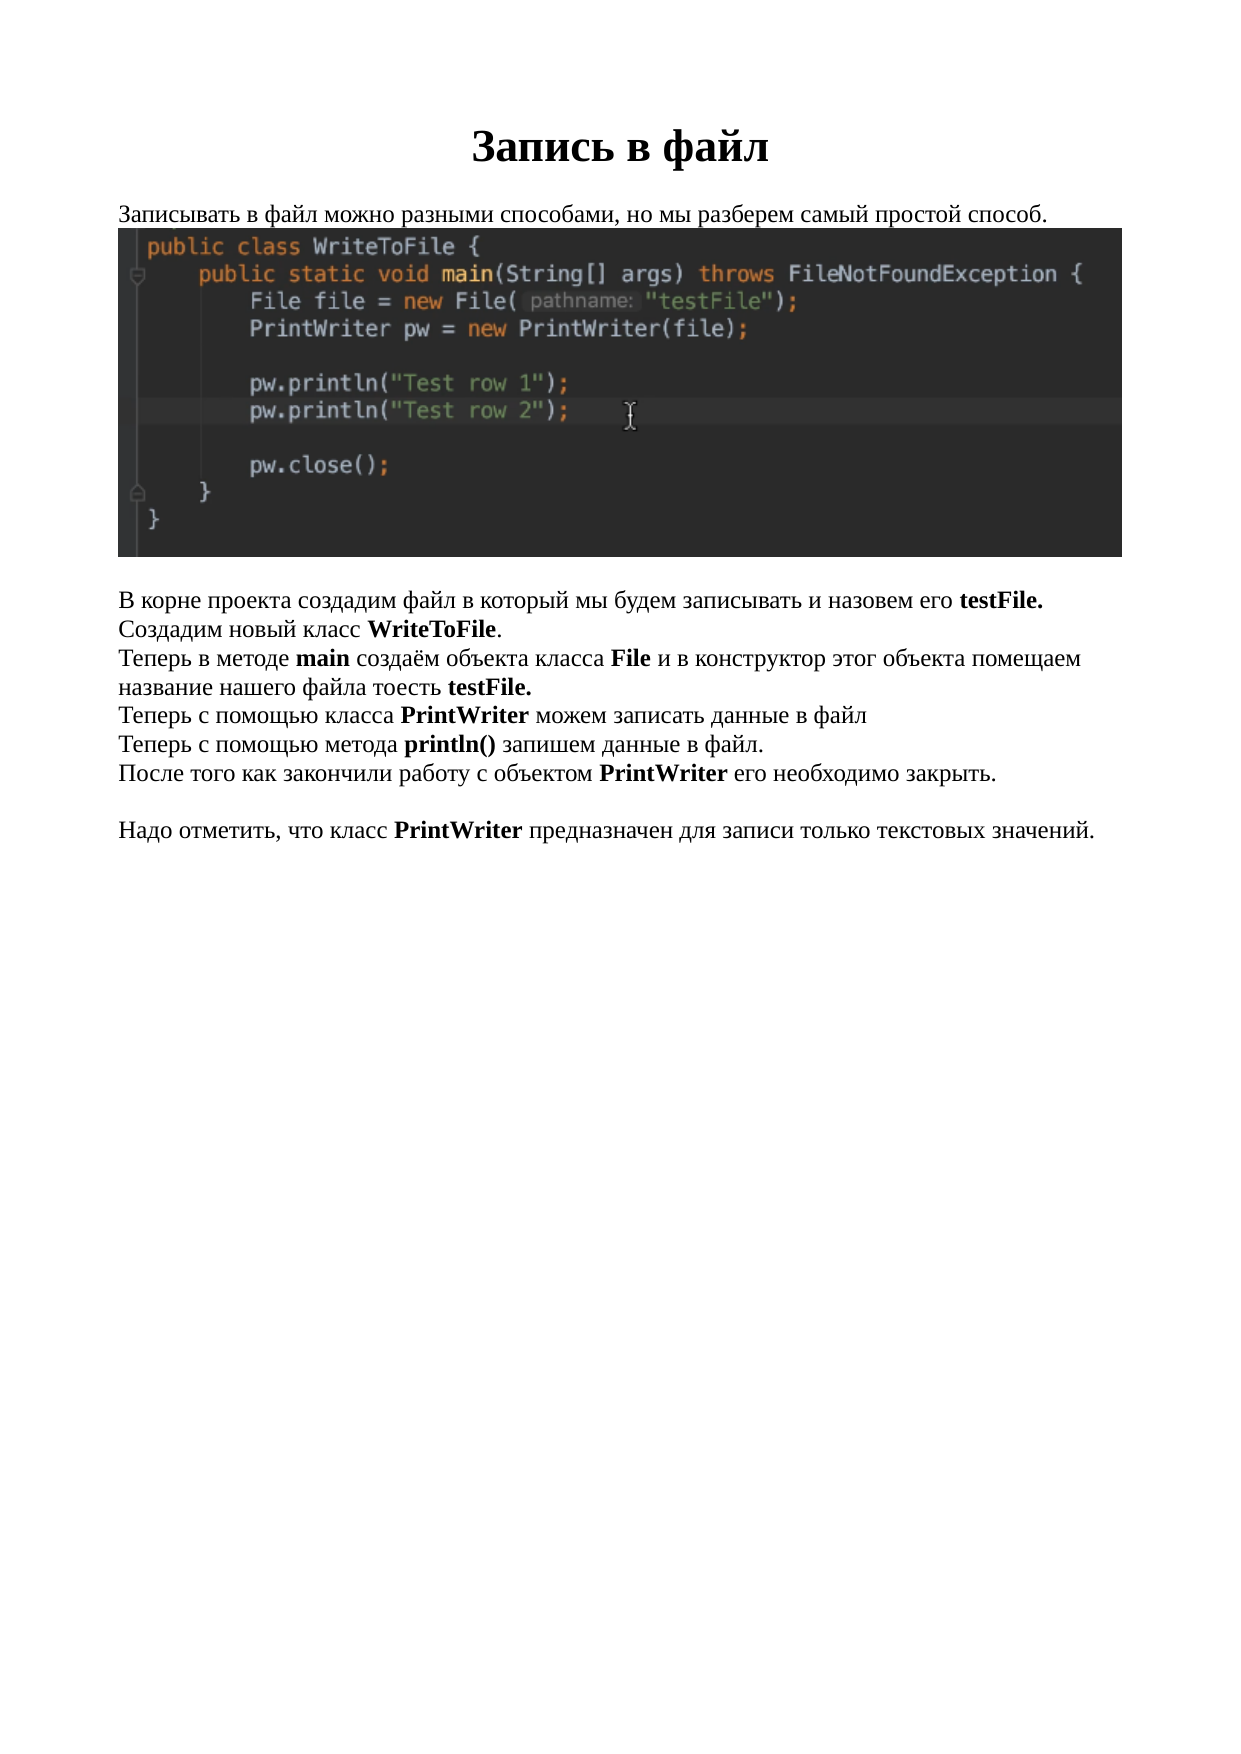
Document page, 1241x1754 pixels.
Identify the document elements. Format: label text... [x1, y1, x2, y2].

text После того как закончили работу с объектом PrintWriter его необходимо закрыть. [118, 758, 1122, 787]
text Теперь с помощью метода println() запишем данные в файл. [118, 729, 1122, 758]
text В корне проекта создадим файл в который мы будем записывать и назовем его testFile. [118, 586, 1122, 614]
text Создадим новый класс WriteToFile. [118, 614, 1122, 643]
text Запись в файл [118, 118, 1122, 171]
text Теперь с помощью класса PrintWriter можем записать данные в файл [118, 701, 1122, 729]
text Теперь в методе main создаём объекта класса File и в конструктор этог объекта помещаем название нашего файла тоесть testFile. [118, 643, 1122, 701]
picture [118, 228, 1122, 557]
text Записывать в файл можно разными способами, но мы разберем самый простой способ. [118, 199, 1122, 228]
text Надо отметить, что класс PrintWriter предназначен для записи только текстовых значений. [118, 816, 1122, 844]
